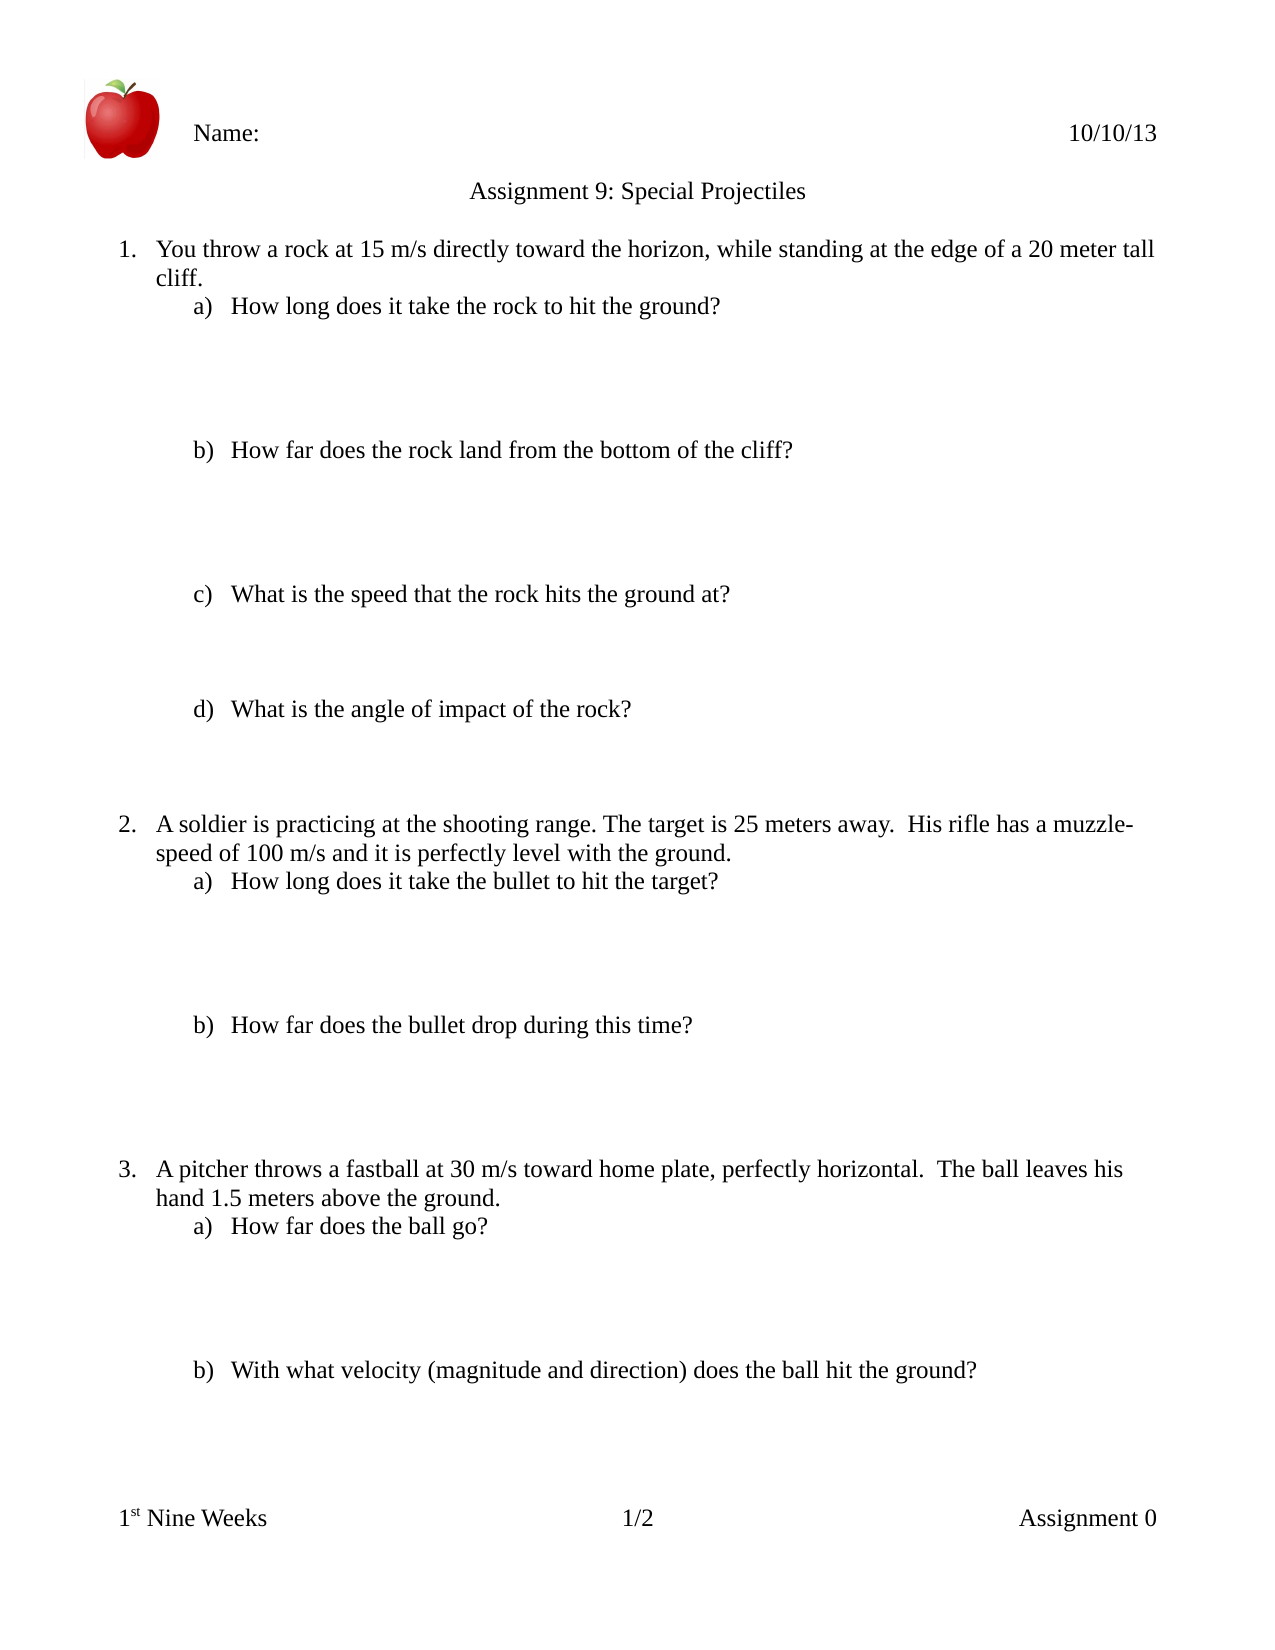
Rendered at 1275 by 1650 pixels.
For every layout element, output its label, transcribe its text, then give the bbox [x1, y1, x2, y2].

list How long does it take the rock to hit the ground? [193, 291, 1157, 320]
list You throw a rock at 15 m/s directly toward the horizon, while standing at the edge of a 20 meter tall cliff. [118, 234, 1157, 291]
list What is the speed that the rock hits the ground at? [193, 579, 1157, 608]
list What is the angle of impact of the rock? [193, 694, 1157, 723]
text Assignment 9: Special Projectiles [118, 176, 1157, 205]
list How far does the ball go? [193, 1211, 1157, 1240]
list A pitcher throws a fastball at 30 m/s toward home plate, perfectly horizontal. The ball leaves his hand 1.5 meters above the ground. [118, 1154, 1157, 1211]
list How far does the rock land from the bottom of the cliff? [193, 435, 1157, 464]
list A soldier is practicing at the shooting range. The target is 25 meters away. His rifle has a muzzle-speed of 100 m/s and it is perfectly level with the ground. [118, 809, 1157, 866]
picture [84, 79, 160, 159]
list How far does the bullet drop during this time? [193, 1010, 1157, 1039]
list How long does it take the bullet to hit the target? [193, 866, 1157, 895]
list With what velocity (magnitude and direction) does the ball hit the ground? [193, 1355, 1157, 1384]
